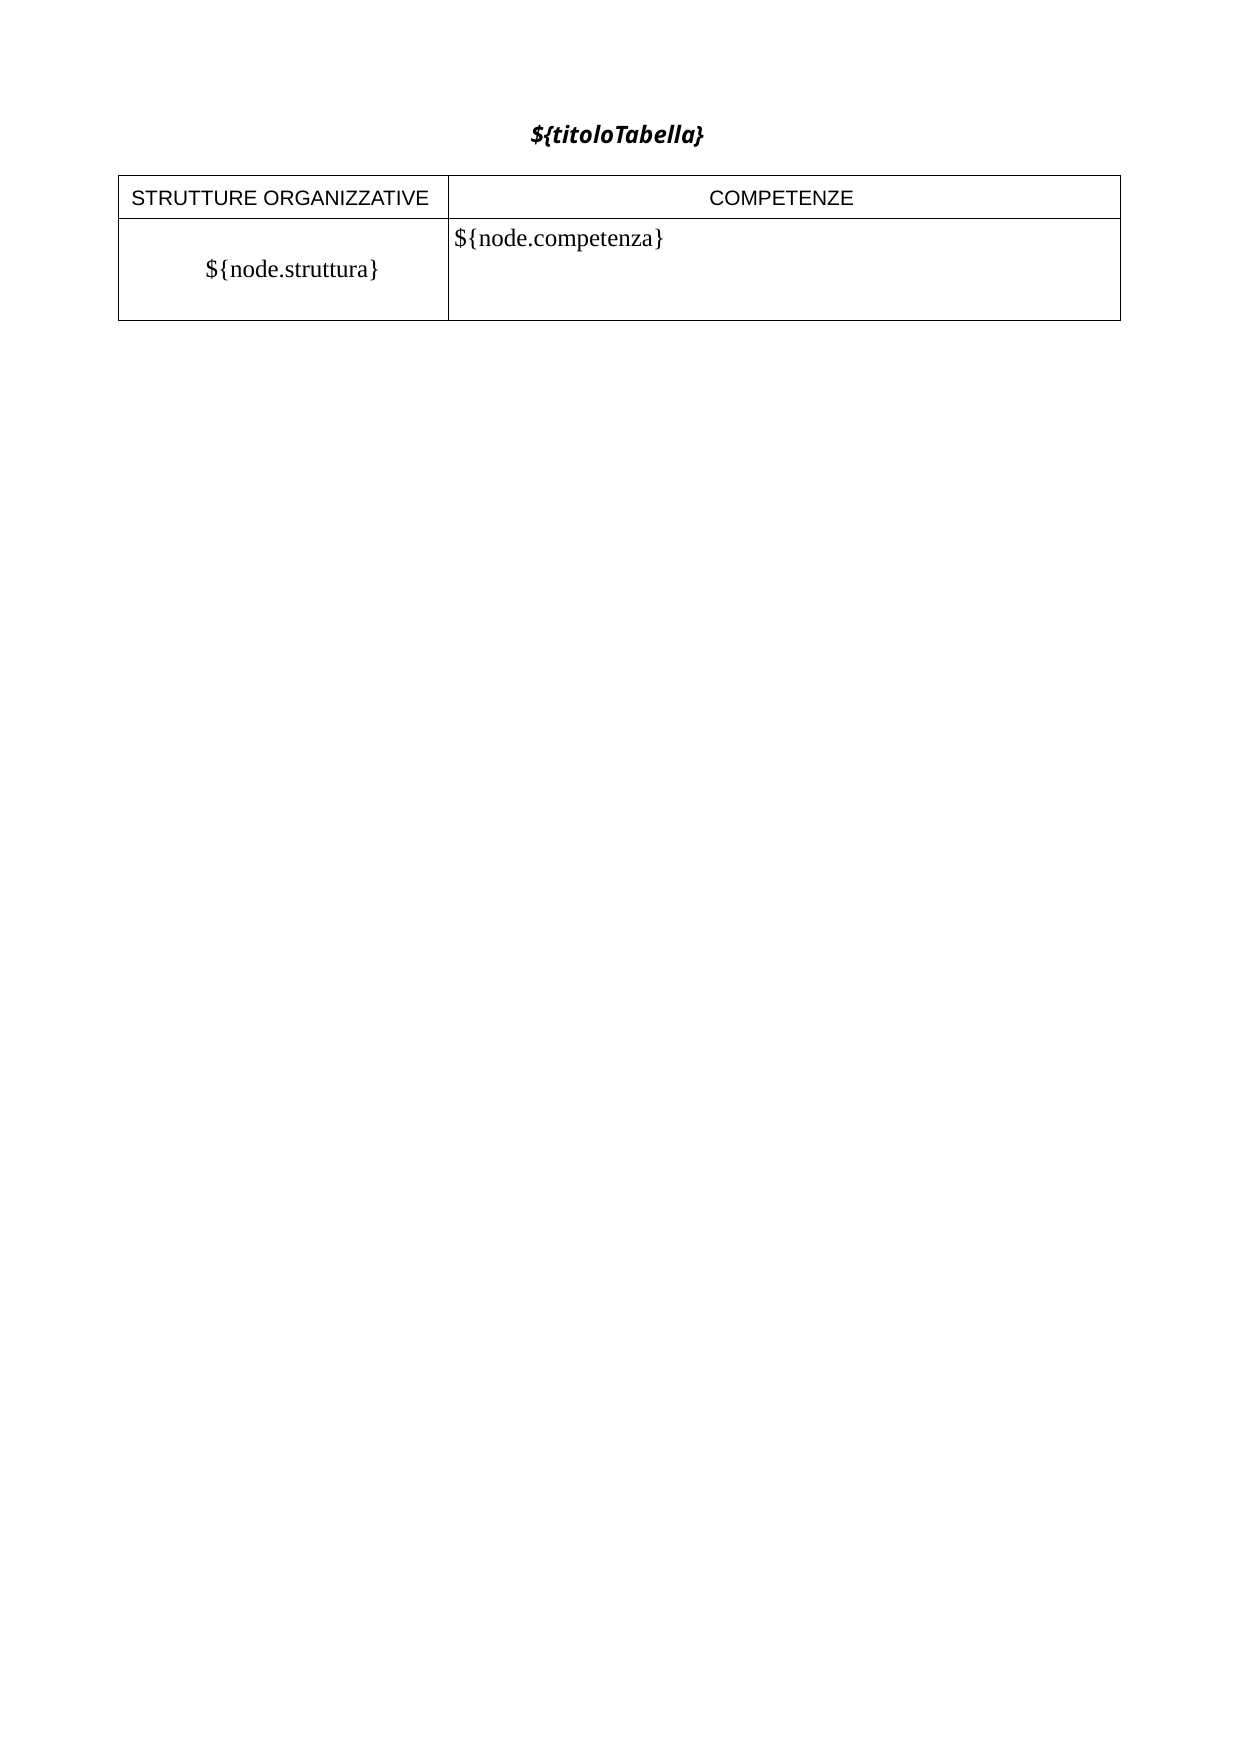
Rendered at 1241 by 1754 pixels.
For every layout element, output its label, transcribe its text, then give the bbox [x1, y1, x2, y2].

table_header STRUTTURE ORGANIZZATIVE [119, 176, 448, 217]
table_header COMPETENZE [449, 176, 1120, 217]
table_cell @table:table-row [#list nodes as node] @/table:table-row [/#list]${node.struttura} [119, 219, 448, 320]
text ${titoloTabella} [118, 118, 1122, 151]
table_cell ${node.competenza} [449, 219, 1120, 320]
